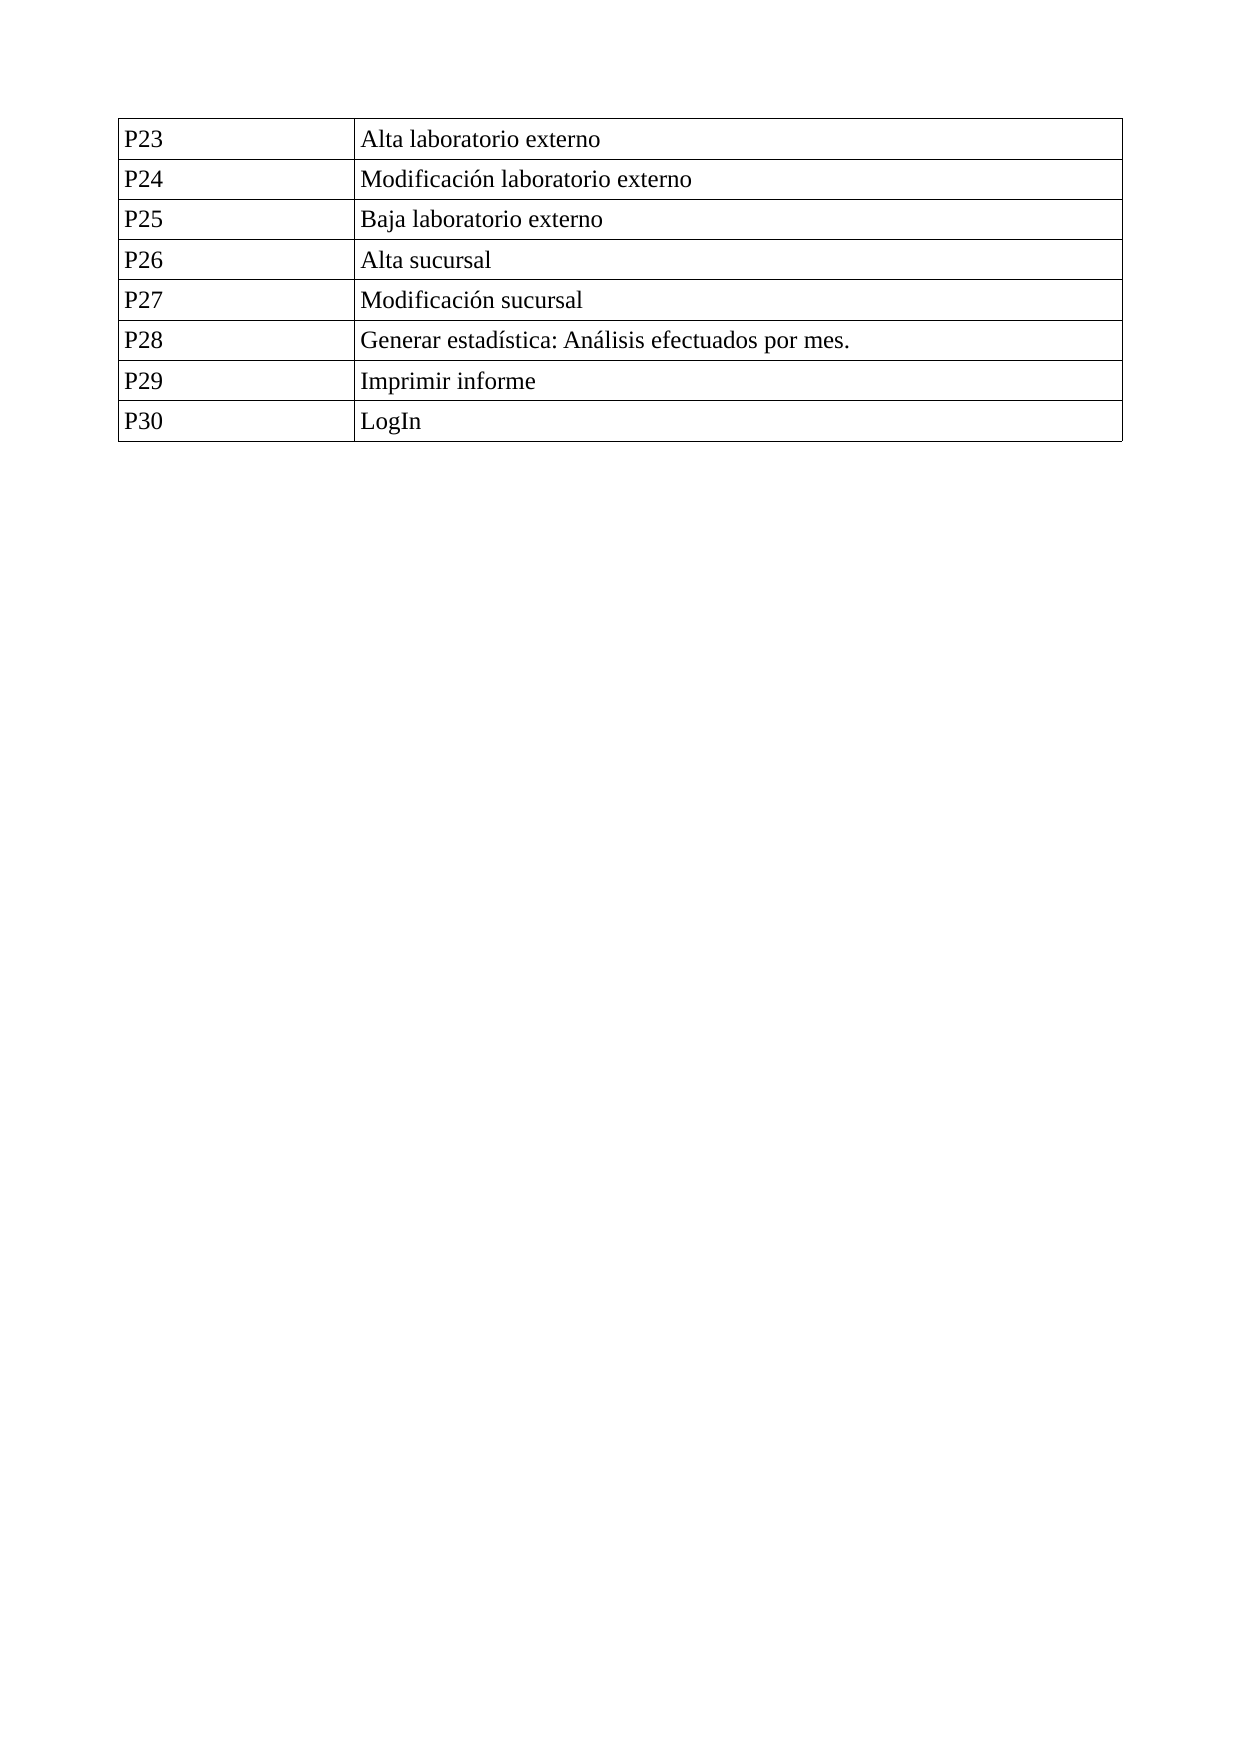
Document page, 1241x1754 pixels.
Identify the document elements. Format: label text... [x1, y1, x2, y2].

table_cell Modificación laboratorio externo [355, 160, 1122, 199]
table_cell P30 [119, 401, 354, 441]
table_cell Baja laboratorio externo [355, 200, 1122, 239]
table_cell Alta laboratorio externo [355, 119, 1122, 158]
table_cell Generar estadística: Análisis efectuados por mes. [355, 321, 1122, 360]
table_cell Imprimir informe [355, 361, 1122, 400]
table_cell P23 [119, 119, 354, 158]
table_cell P27 [119, 280, 354, 320]
table_cell P28 [119, 321, 354, 360]
table_cell P29 [119, 361, 354, 400]
table_cell LogIn [355, 401, 1122, 441]
table_cell Alta sucursal [355, 240, 1122, 279]
table_cell P26 [119, 240, 354, 279]
table_cell P25 [119, 200, 354, 239]
table_cell P24 [119, 160, 354, 199]
table_cell Modificación sucursal [355, 280, 1122, 320]
